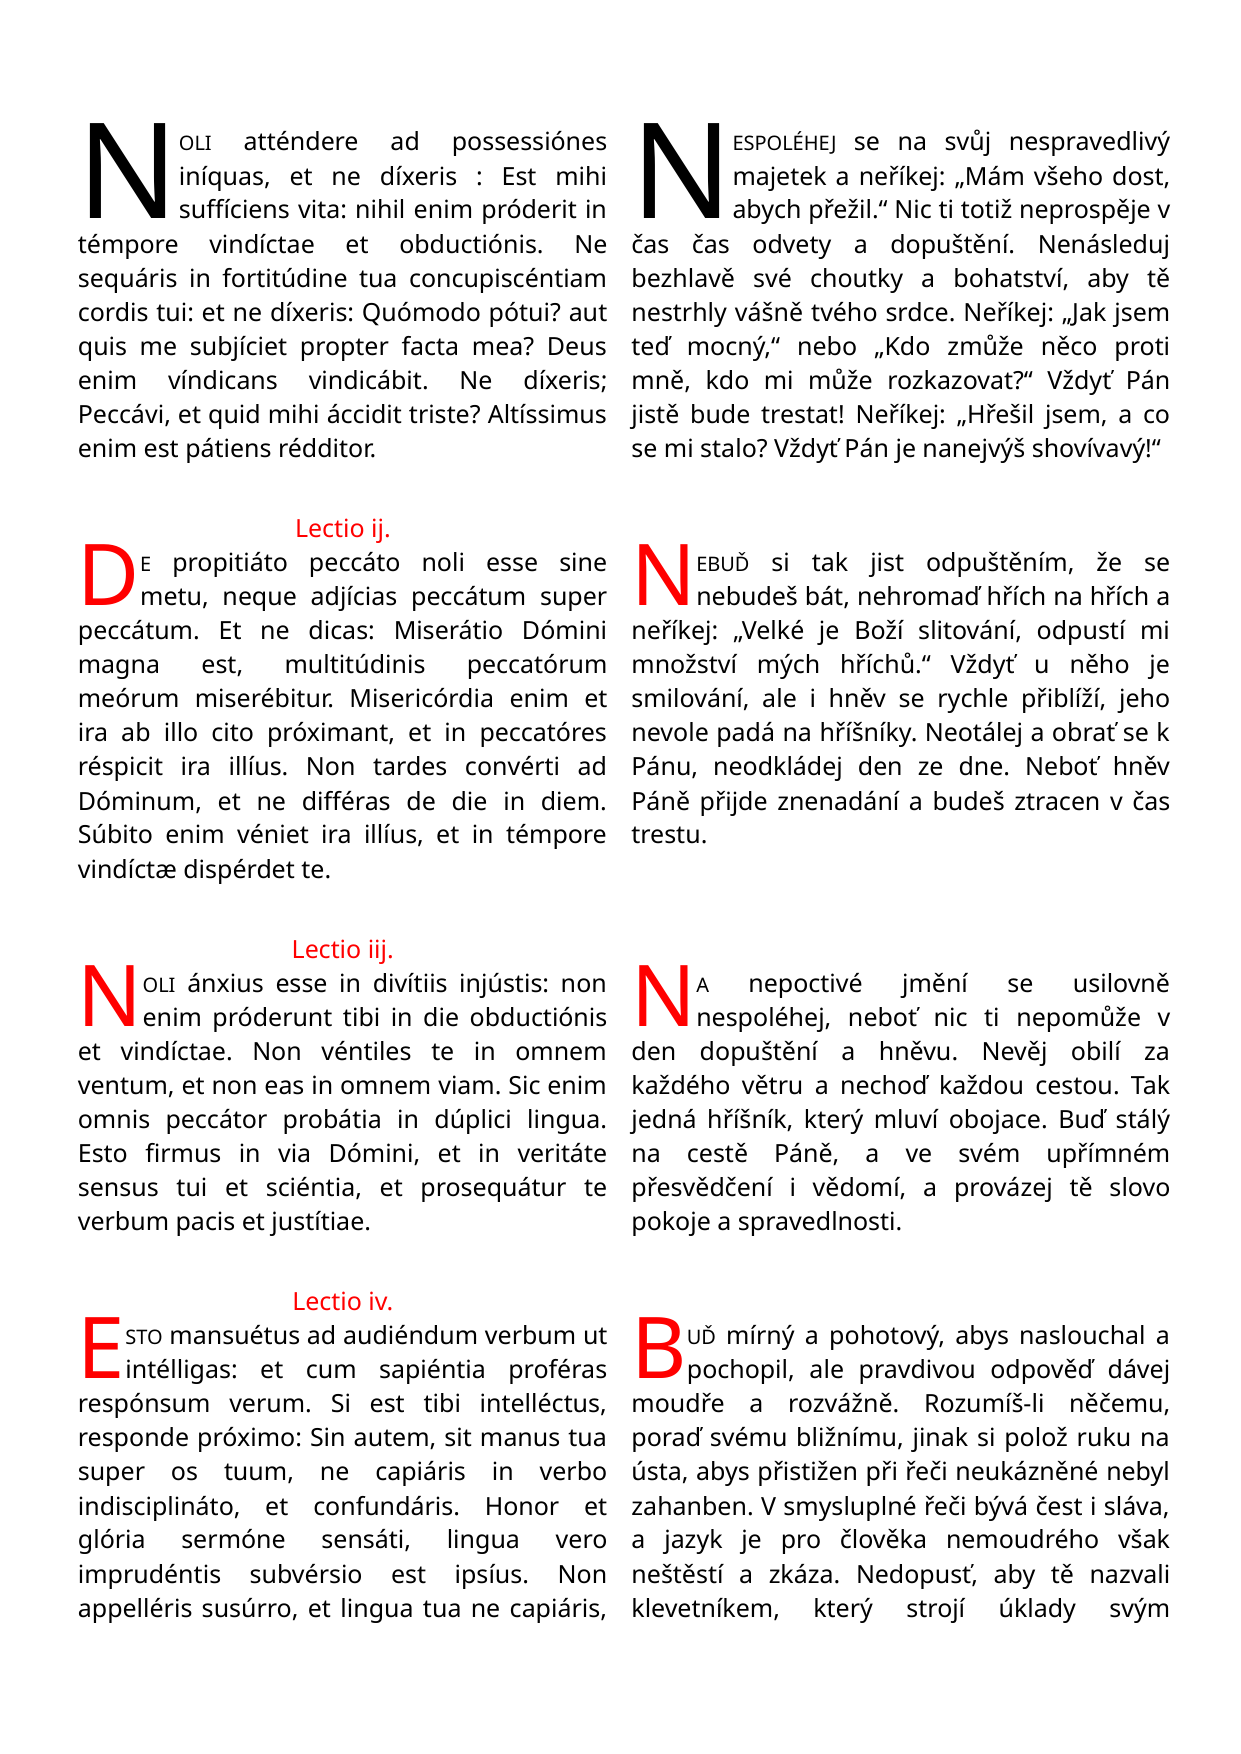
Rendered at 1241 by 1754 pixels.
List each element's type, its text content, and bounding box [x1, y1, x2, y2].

table_cell Nespoléhej se na svůj nespravedlivý majetek a neříkej: „Mám všeho dost, abych přežil.“ Nic ti totiž neprospěje v čas čas odvety a dopuštění. Nenásleduj bezhlavě své choutky a bohatství, aby tě nestrhly vášně tvého srdce. Neříkej: „Jak jsem teď mocný,“ nebo „Kdo zmůže něco proti mně, kdo mi může rozkazovat?“ Vždyť Pán jistě bude trestat! Neříkej: „Hřešil jsem, a co se mi stalo? Vždyť Pán je nanejvýš shovívavý!“ [619, 118, 1182, 505]
table_cell Lectio ij. De propitiáto peccáto noli esse sine metu, neque adjícias peccátum super peccátum. Et ne dicas: Miserátio Dómini magna est, multitúdinis peccatórum meórum miserébitur. Misericórdia enim et ira ab illo cito próximant, et in peccatóres réspicit ira illíus. Non tardes convérti ad Dóminum, et ne différas de die in diem. Súbito enim véniet ira illíus, et in témpore vindíctæ dispérdet te. [66, 505, 619, 925]
table_cell Lectio iv. Esto mansuétus ad audiéndum verbum ut intélligas: et cum sapiéntia proféras respónsum verum. Si est tibi intelléctus, responde próximo: Sin autem, sit manus tua super os tuum, ne capiáris in verbo indisciplináto, et confundáris. Honor et glória sermóne sensáti, lingua vero imprudéntis subvérsio est ipsíus. Non appelléris susúrro, et lingua tua ne capiáris, [66, 1278, 619, 1630]
table_cell Buď mírný a pohotový, abys naslouchal a pochopil, ale pravdivou odpověď dávej moudře a rozvážně. Rozumíš-li něčemu, poraď svému bližnímu, jinak si polož ruku na ústa, abys přistižen při řeči neukázněné nebyl zahanben. V smysluplné řeči bývá čest i sláva, a jazyk je pro člověka nemoudrého však neštěstí a zkáza. Nedopusť, aby tě nazvali klevetníkem, který strojí úklady svým [619, 1278, 1182, 1630]
table_cell In I. Nocturno Incipit liber Ecclesiástici. Lectio j. Cap. 5. Noli atténdere ad possessiónes iníquas, et ne díxeris : Est mihi suffíciens vita: nihil enim próderit in témpore vindíctae et obductiónis. Ne sequáris in fortitúdine tua concupiscéntiam cordis tui: et ne díxeris: Quómodo pótui? aut quis me subjíciet propter facta mea? Deus enim víndicans vindicábit. Ne díxeris; Peccávi, et quid mihi áccidit triste? Altíssimus enim est pátiens rédditor. [66, 118, 619, 505]
table_cell Na nepoctivé jmění se usilovně nespoléhej, neboť nic ti nepomůže v den dopuštění a hněvu. Nevěj obilí za každého větru a nechoď každou cestou. Tak jedná hříšník, který mluví obojace. Buď stálý na cestě Páně, a ve svém upřímném přesvědčení i vědomí, a provázej tě slovo pokoje a spravedlnosti. [619, 925, 1182, 1278]
table_cell Lectio iij. Noli ánxius esse in divítiis injústis: non enim próderunt tibi in die obductiónis et vindíctae. Non véntiles te in omnem ventum, et non eas in omnem viam. Sic enim omnis peccátor probátia in dúplici lingua. Esto firmus in via Dómini, et in veritáte sensus tui et sciéntia, et prosequátur te verbum pacis et justítiae. [66, 925, 619, 1278]
table_cell Nebuď si tak jist odpuštěním, že se nebudeš bát, nehromaď hřích na hřích a neříkej: „Velké je Boží slitování, odpustí mi množství mých hříchů.“ Vždyť u něho je smilování, ale i hněv se rychle přiblíží, jeho nevole padá na hříšníky. Neotálej a obrať se k Pánu, neodkládej den ze dne. Neboť hněv Páně přijde znenadání a budeš ztracen v čas trestu. [619, 505, 1182, 925]
